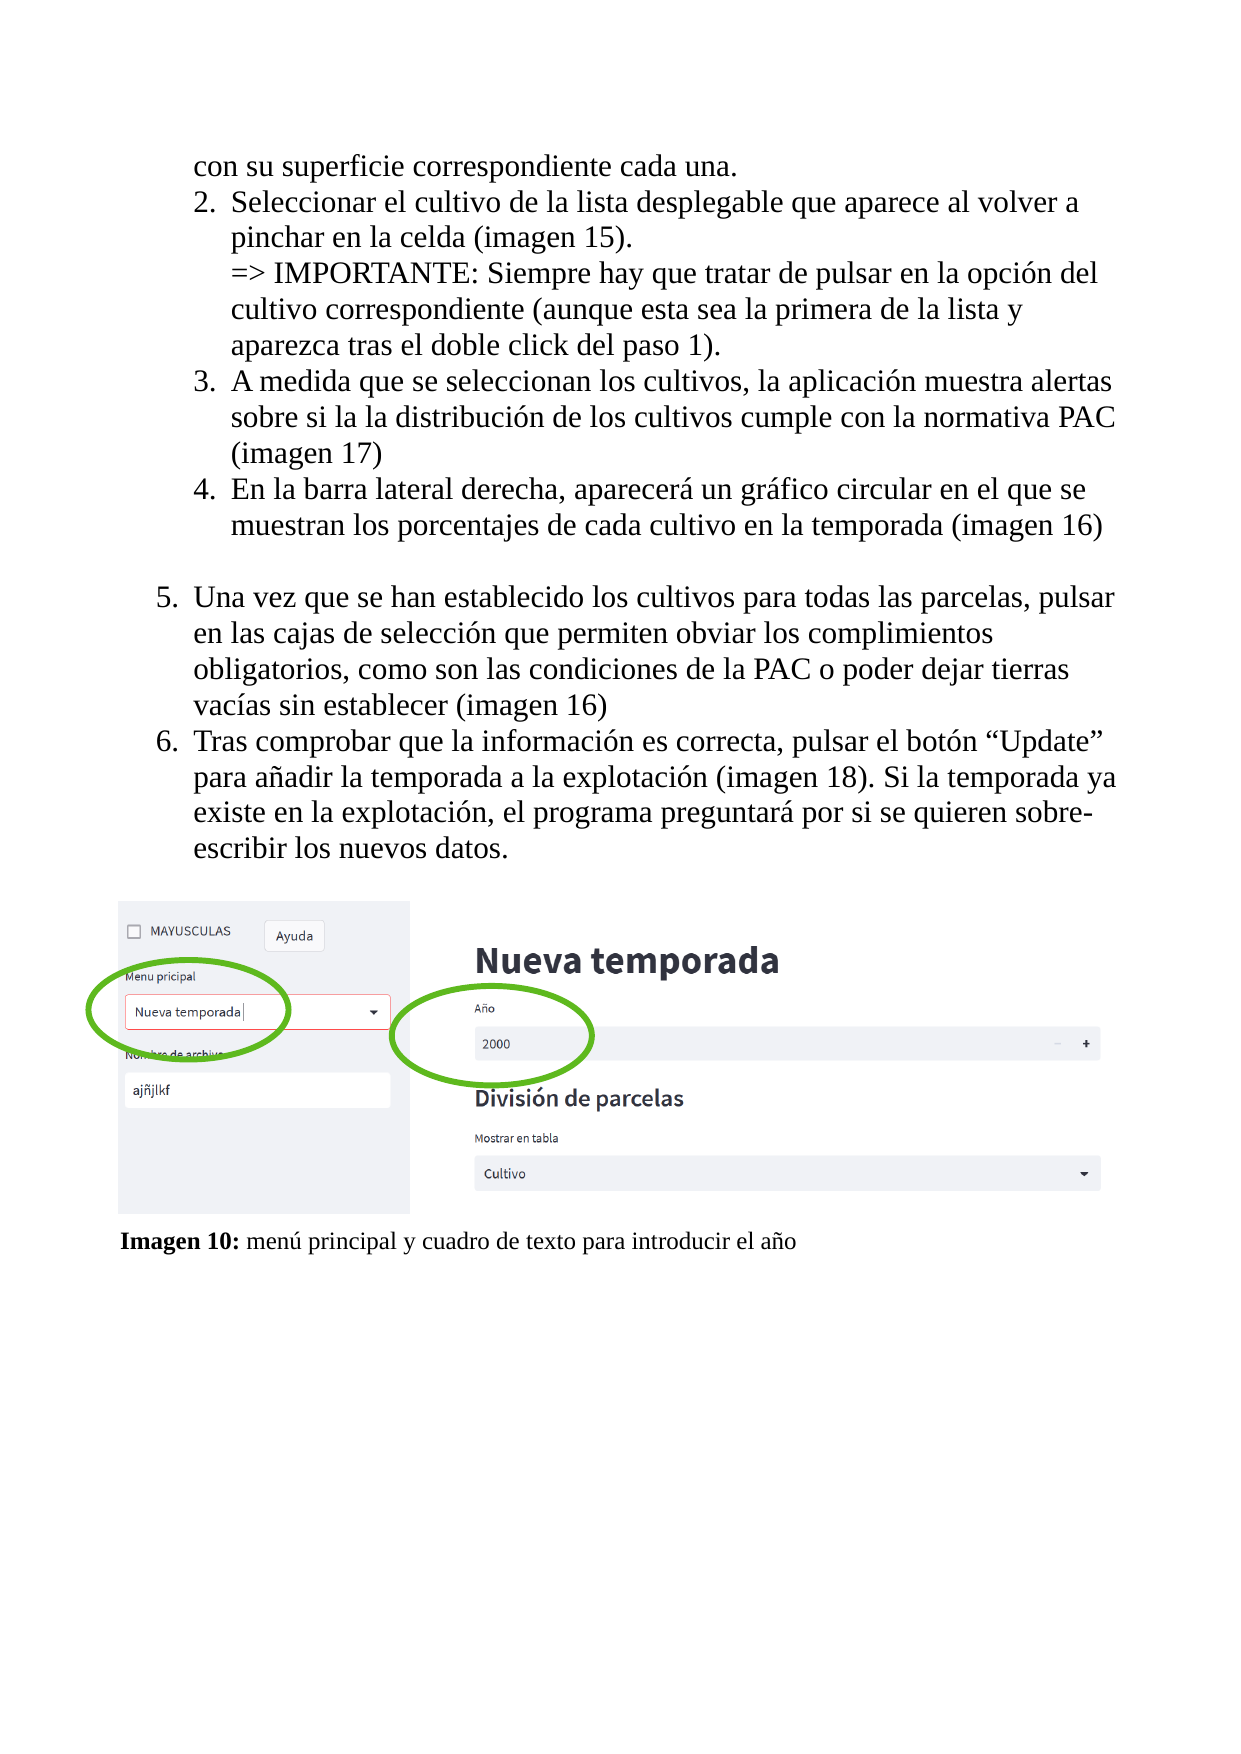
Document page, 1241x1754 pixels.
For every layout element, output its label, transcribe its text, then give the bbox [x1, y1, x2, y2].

picture [118, 963, 285, 1056]
list con su superficie correspondiente cada una. [156, 147, 1122, 183]
list En la barra lateral derecha, aparecerá un gráfico circular en el que se muestran los porcentajes de cada cultivo en la temporada (imagen 16) [193, 470, 1122, 542]
list Tras comprobar que la información es correcta, pulsar el botón “Update” para añadir la temporada a la explotación (imagen 18). Si la temporada ya existe en la explotación, el programa preguntará por si se quieren sobre-escribir los nuevos datos. [156, 722, 1122, 866]
list A medida que se seleccionan los cultivos, la aplicación muestra alertas sobre si la la distribución de los cultivos cumple con la normativa PAC (imagen 17) [193, 362, 1122, 470]
list Seleccionar el cultivo de la lista desplegable que aparece al volver a pinchar en la celda (imagen 15). [193, 183, 1122, 255]
list => IMPORTANTE: Siempre hay que tratar de pulsar en la opción del cultivo correspondiente (aunque esta sea la primera de la lista y aparezca tras el doble click del paso 1). [193, 255, 1122, 362]
picture [118, 901, 1123, 1214]
list Una vez que se han establecido los cultivos para todas las parcelas, pulsar en las cajas de selección que permiten obviar los complimientos obligatorios, como son las condiciones de la PAC o poder dejar tierras vacías sin establecer (imagen 16) [156, 578, 1122, 722]
